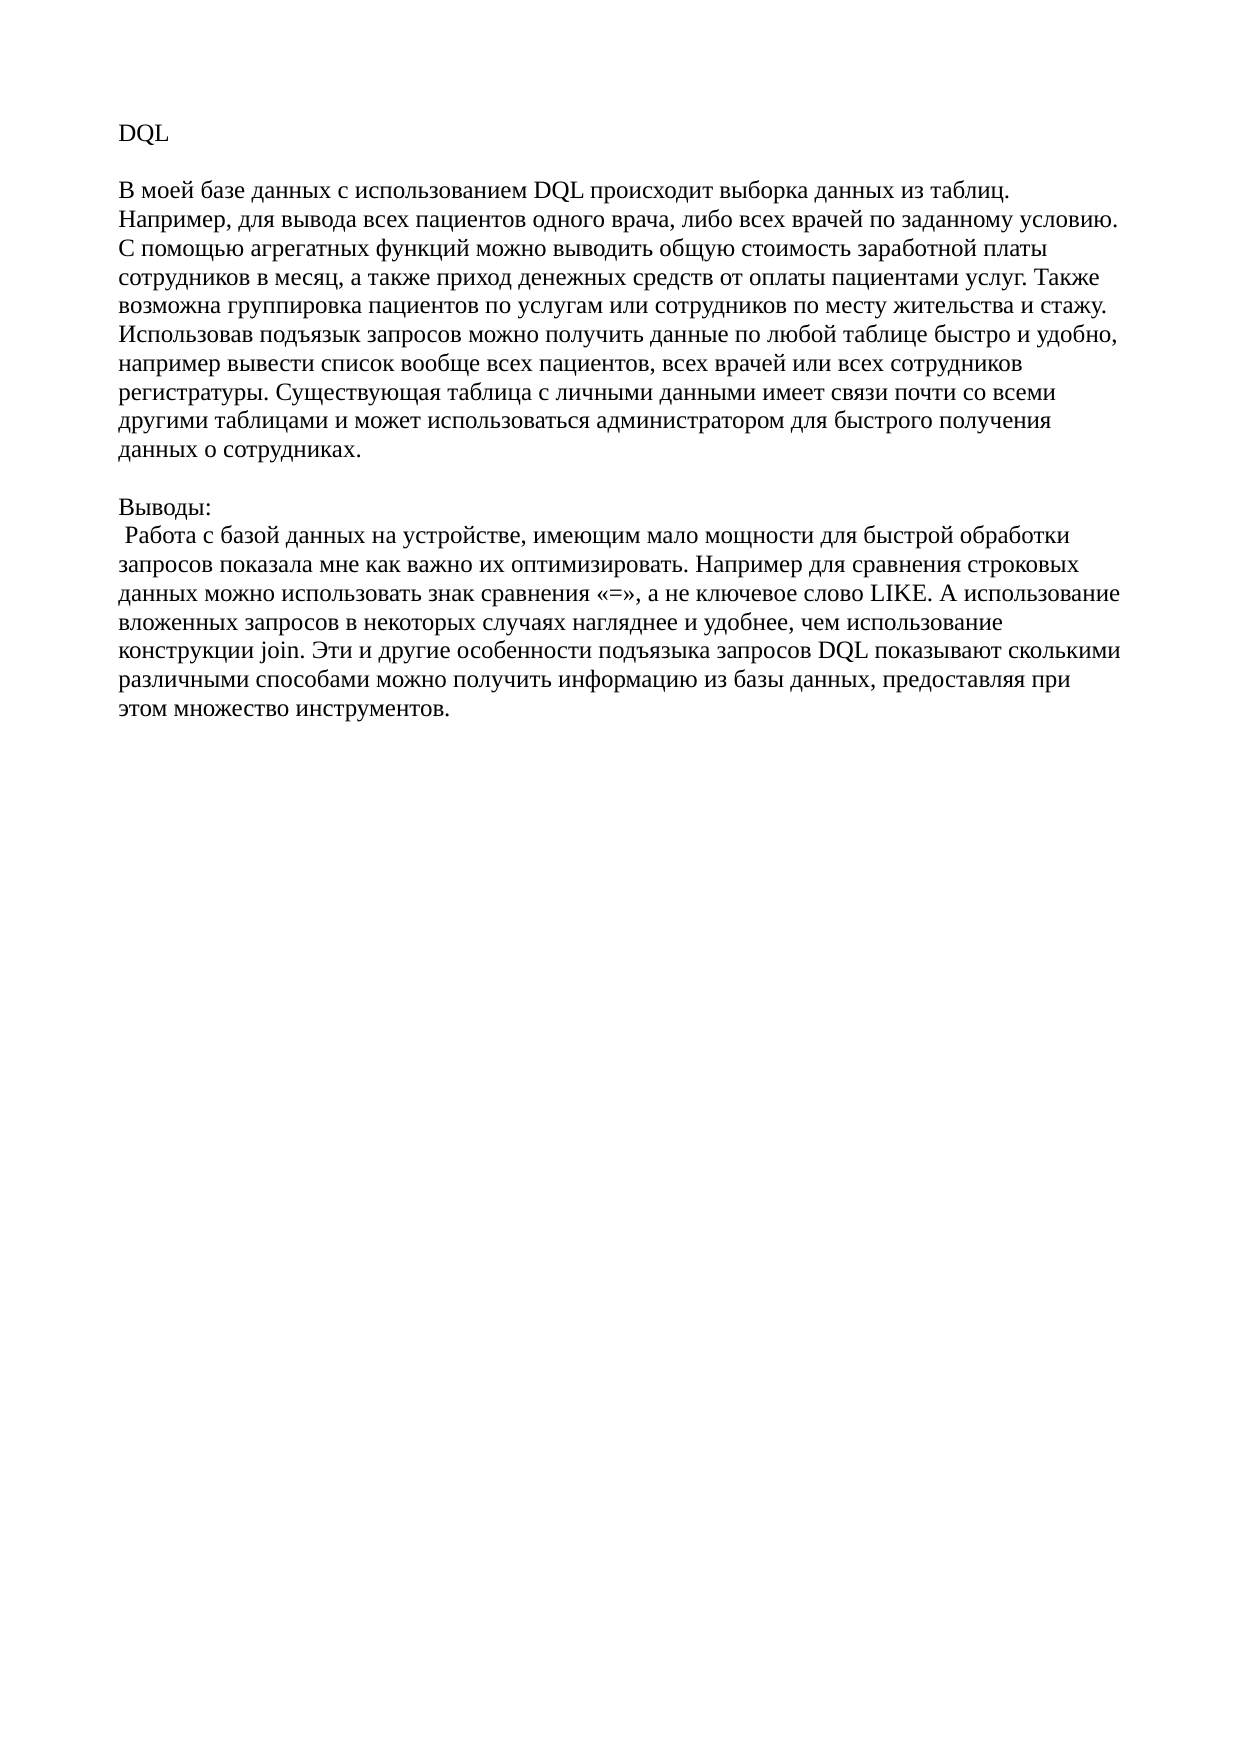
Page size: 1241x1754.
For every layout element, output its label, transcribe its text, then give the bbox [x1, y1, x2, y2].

text Использовав подъязык запросов можно получить данные по любой таблице быстро и удобно, например вывести список вообще всех пациентов, всех врачей или всех сотрудников регистратуры. Существующая таблица с личными данными имеет связи почти со всеми другими таблицами и может использоваться администратором для быстрого получения данных о сотрудниках. [118, 319, 1122, 463]
text В моей базе данных с использованием DQL происходит выборка данных из таблиц. Например, для вывода всех пациентов одного врача, либо всех врачей по заданному условию. С помощью агрегатных функций можно выводить общую стоимость заработной платы сотрудников в месяц, а также приход денежных средств от оплаты пациентами услуг. Также возможна группировка пациентов по услугам или сотрудников по месту жительства и стажу. [118, 176, 1122, 319]
text Работа с базой данных на устройстве, имеющим мало мощности для быстрой обработки запросов показала мне как важно их оптимизировать. Например для сравнения строковых данных можно использовать знак сравнения «=», а не ключевое слово LIKE. А использование вложенных запросов в некоторых случаях нагляднее и удобнее, чем использование конструкции join. Эти и другие особенности подъязыка запросов DQL показывают сколькими различными способами можно получить информацию из базы данных, предоставляя при этом множество инструментов. [118, 521, 1122, 722]
text Выводы: [118, 492, 1122, 521]
text DQL [118, 118, 1122, 147]
